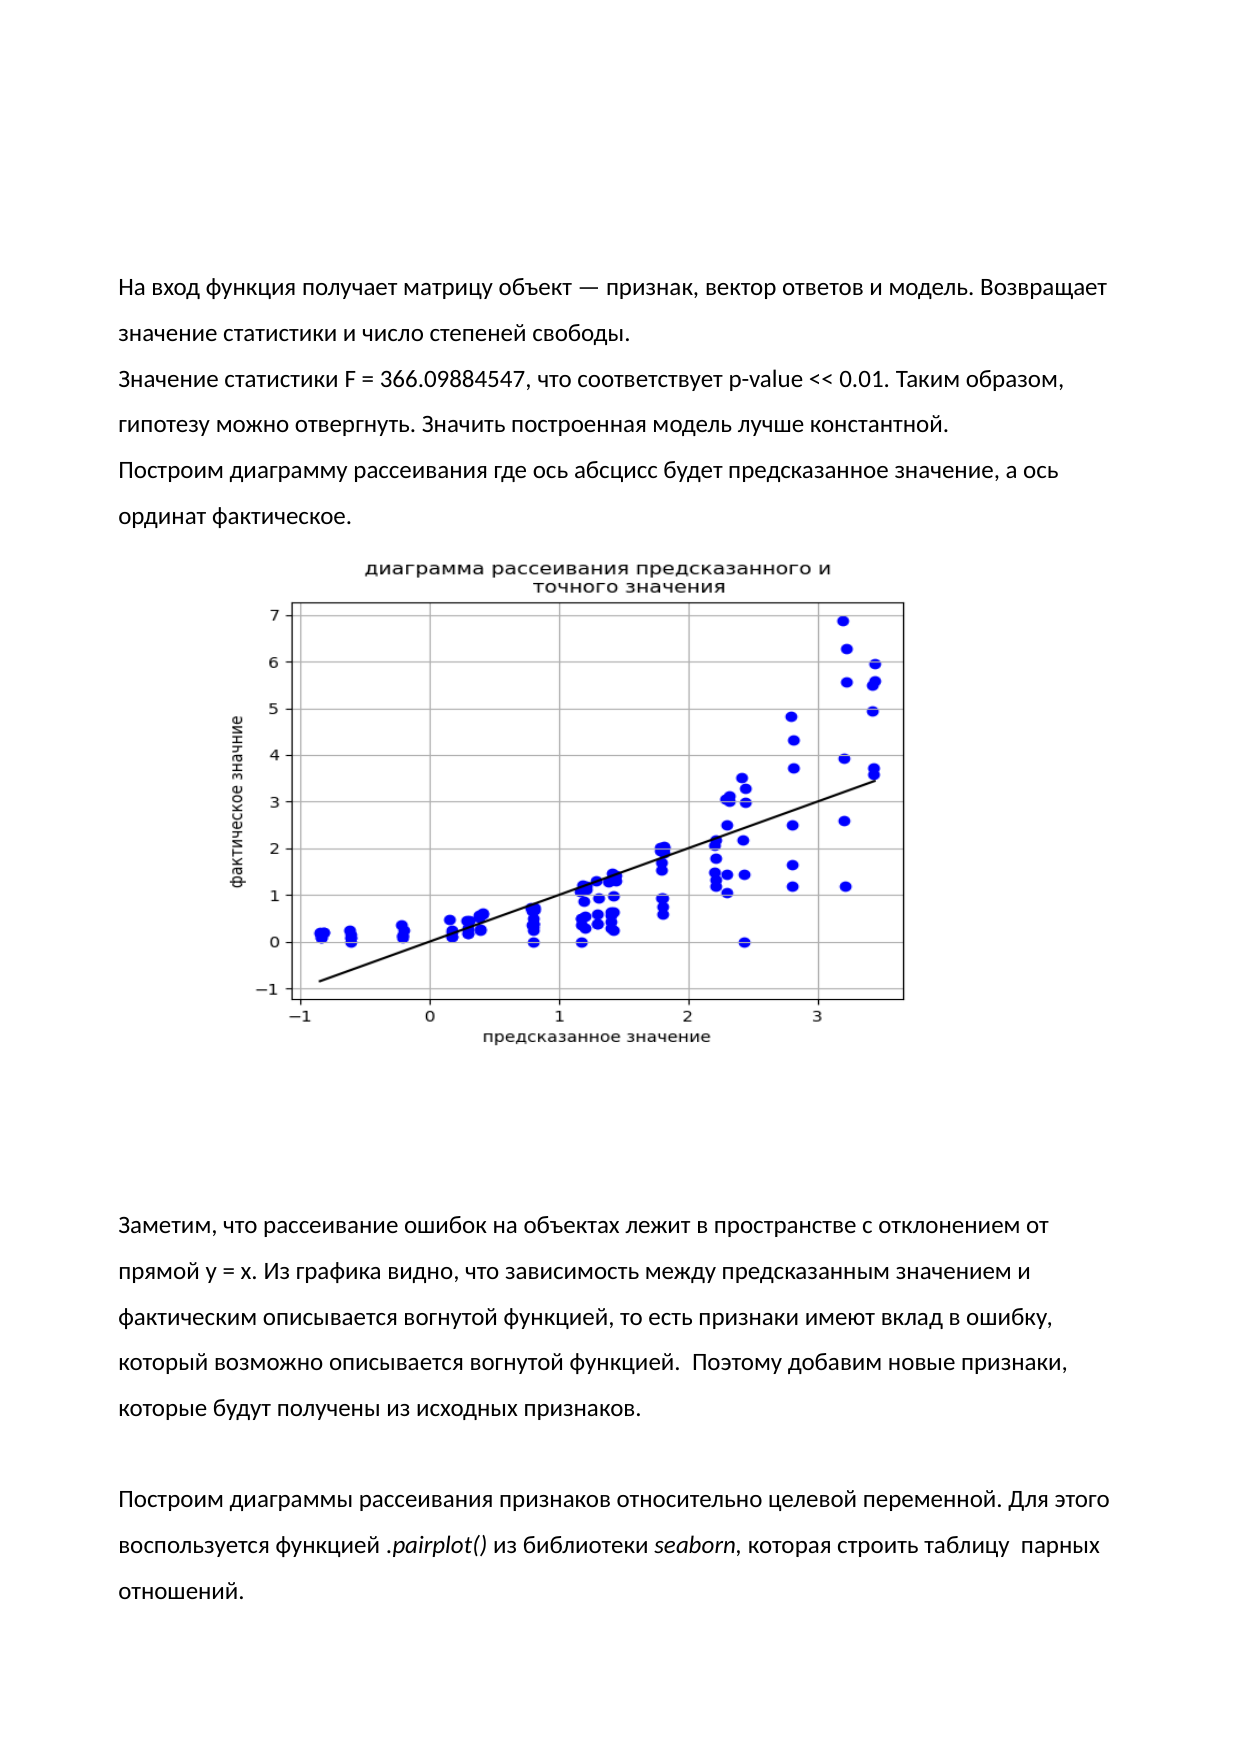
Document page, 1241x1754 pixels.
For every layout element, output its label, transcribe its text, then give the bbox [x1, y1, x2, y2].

text Значение статистики F = 366.09884547, что соответствует p-value << 0.01. Таким образом, гипотезу можно отвергнуть. Значить построенная модель лучше константной. [118, 363, 1122, 439]
text Построим диаграмму рассеивания где ось абсцисс будет предсказанное значение, а ось ординат фактическое. [118, 454, 1122, 530]
text Заметим, что рассеивание ошибок на объектах лежит в пространстве с отклонением от прямой y = x. Из графика видно, что зависимость между предсказанным значением и фактическим описывается вогнутой функцией, то есть признаки имеют вклад в ошибку, который возможно описывается вогнутой функцией. Поэтому добавим новые признаки, которые будут получены из исходных признаков. [118, 1209, 1122, 1423]
picture [193, 540, 982, 1056]
text На вход функция получает матрицу объект — признак, вектор ответов и модель. Возвращает значение статистики и число степеней свободы. [118, 271, 1122, 347]
text Построим диаграммы рассеивания признаков относительно целевой переменной. Для этого воспользуется функцией .pairplot() из библиотеки seaborn, которая строить таблицу парных отношений. [118, 1483, 1122, 1606]
